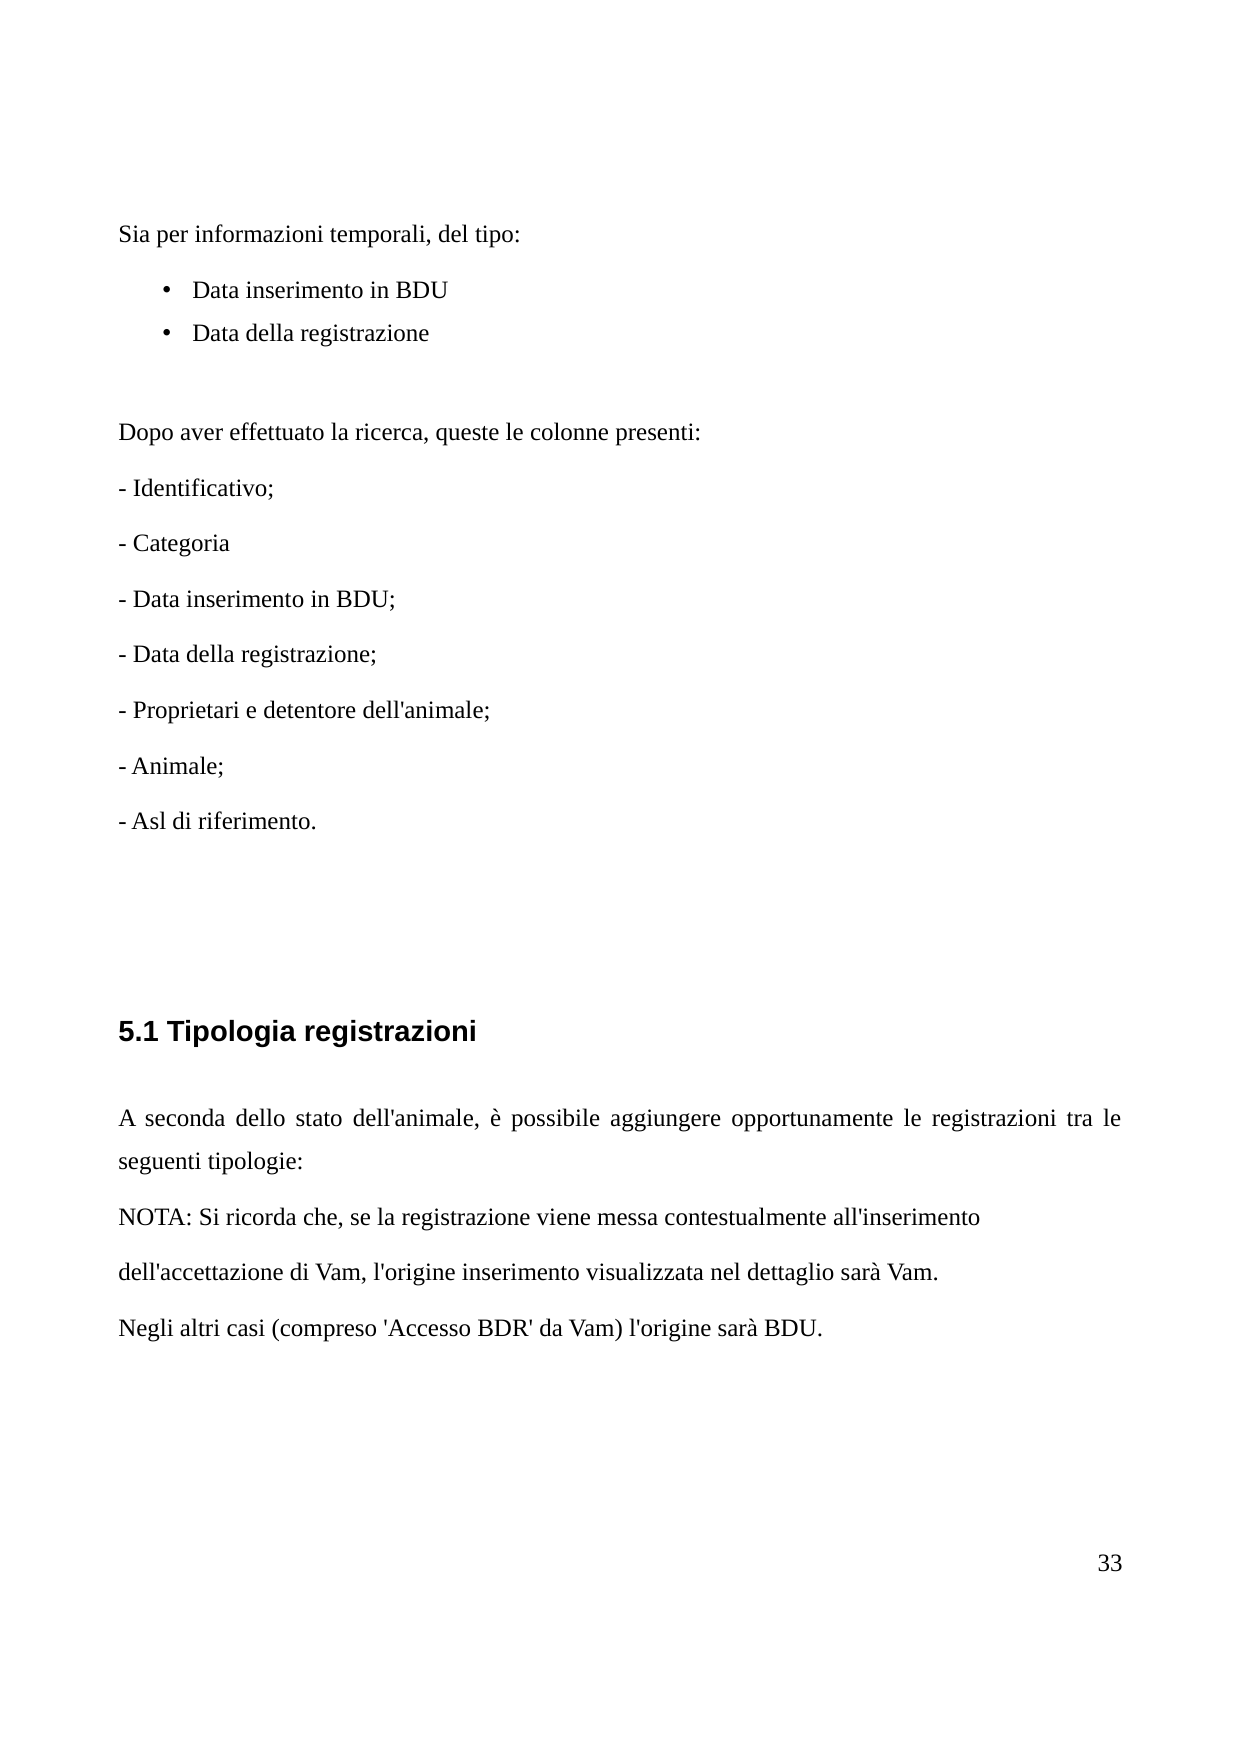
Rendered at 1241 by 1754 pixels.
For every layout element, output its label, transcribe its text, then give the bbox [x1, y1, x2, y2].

text Dopo aver effettuato la ricerca, queste le colonne presenti: [118, 374, 1122, 446]
list Data della registrazione [162, 318, 1122, 347]
text - Categoria [118, 528, 1122, 557]
text - Identificativo; [118, 473, 1122, 501]
text Sia per informazioni temporali, del tipo: [118, 176, 1122, 248]
text - Data della registrazione; [118, 639, 1122, 668]
subtitle 5.1 Tipologia registrazioni [118, 1014, 1122, 1047]
text A seconda dello stato dell'animale, è possibile aggiungere opportunamente le registrazioni tra le seguenti tipologie: [118, 1060, 1122, 1175]
text [118, 1424, 1122, 1496]
text - Proprietari e detentore dell'animale; [118, 695, 1122, 724]
text - Animale; [118, 751, 1122, 779]
text Negli altri casi (compreso 'Accesso BDR' da Vam) l'origine sarà BDU. [118, 1313, 1122, 1342]
text - Asl di riferimento. [118, 806, 1122, 835]
text NOTA: Si ricorda che, se la registrazione viene messa contestualmente all'inserimento [118, 1202, 1122, 1230]
list Data inserimento in BDU [162, 275, 1122, 304]
text dell'accettazione di Vam, l'origine inserimento visualizzata nel dettaglio sarà Vam. [118, 1257, 1122, 1286]
text - Data inserimento in BDU; [118, 584, 1122, 613]
